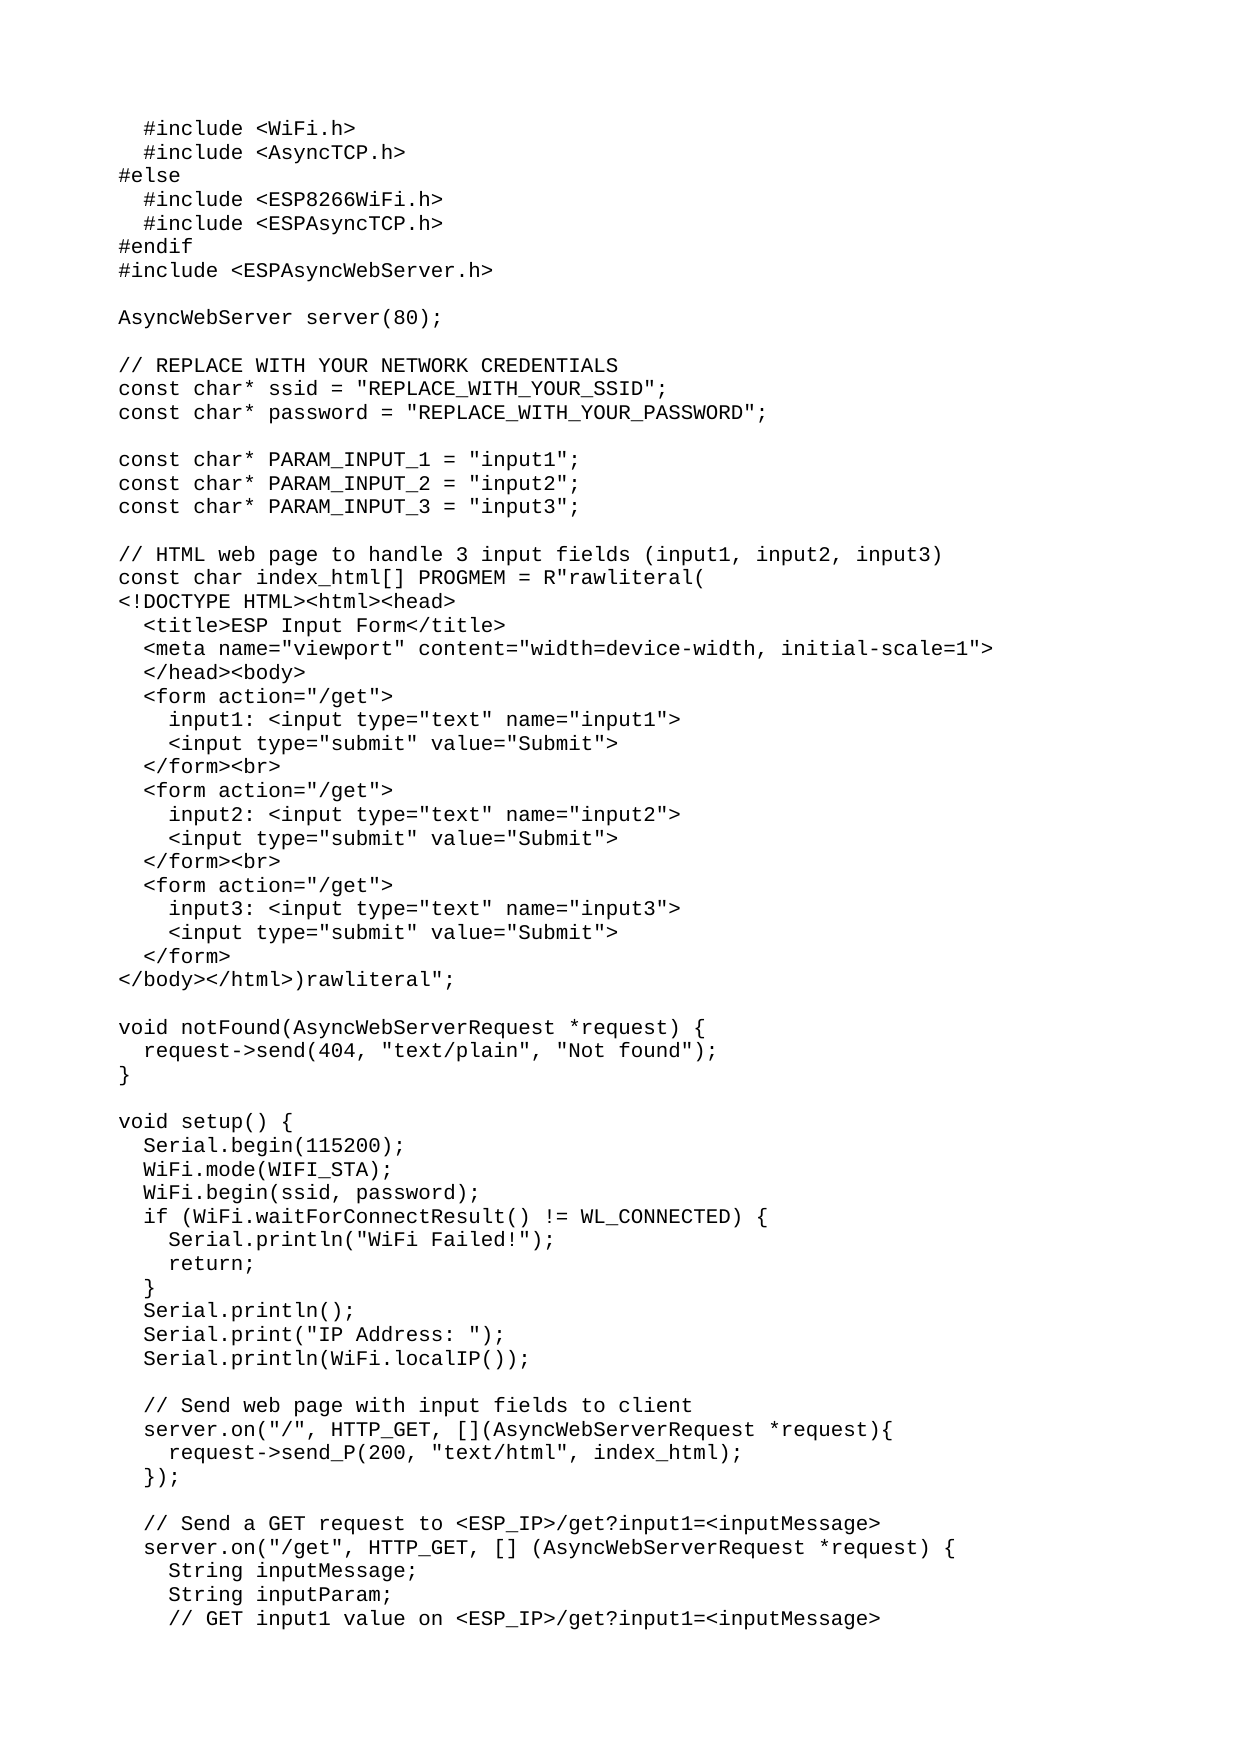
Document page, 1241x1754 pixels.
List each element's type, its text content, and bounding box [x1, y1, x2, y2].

text const char index_html[] PROGMEM = R"rawliteral( [118, 567, 1122, 591]
text <title>ESP Input Form</title> [118, 615, 1122, 638]
text void setup() { [118, 1111, 1122, 1135]
text WiFi.begin(ssid, password); [118, 1182, 1122, 1206]
text } [118, 1277, 1122, 1300]
text input2: <input type="text" name="input2"> [118, 804, 1122, 827]
text // REPLACE WITH YOUR NETWORK CREDENTIALS [118, 354, 1122, 378]
text const char* PARAM_INPUT_2 = "input2"; [118, 473, 1122, 496]
text Serial.begin(115200); [118, 1135, 1122, 1158]
text input1: <input type="text" name="input1"> [118, 709, 1122, 733]
text String inputParam; [118, 1584, 1122, 1608]
text }); [118, 1466, 1122, 1489]
text #include <ESP8266WiFi.h> [118, 189, 1122, 213]
text #endif [118, 236, 1122, 260]
text const char* PARAM_INPUT_3 = "input3"; [118, 496, 1122, 520]
text <!DOCTYPE HTML><html><head> [118, 591, 1122, 615]
text const char* password = "REPLACE_WITH_YOUR_PASSWORD"; [118, 402, 1122, 426]
text String inputMessage; [118, 1561, 1122, 1584]
text server.on("/", HTTP_GET, [](AsyncWebServerRequest *request){ [118, 1419, 1122, 1442]
text server.on("/get", HTTP_GET, [] (AsyncWebServerRequest *request) { [118, 1537, 1122, 1561]
text Serial.println(WiFi.localIP()); [118, 1348, 1122, 1371]
text if (WiFi.waitForConnectResult() != WL_CONNECTED) { [118, 1206, 1122, 1229]
text #else [118, 165, 1122, 189]
text Serial.println("WiFi Failed!"); [118, 1229, 1122, 1253]
text <form action="/get"> [118, 686, 1122, 709]
text const char* PARAM_INPUT_1 = "input1"; [118, 449, 1122, 473]
text request->send(404, "text/plain", "Not found"); [118, 1040, 1122, 1064]
text <input type="submit" value="Submit"> [118, 922, 1122, 946]
text </form> [118, 946, 1122, 969]
text request->send_P(200, "text/html", index_html); [118, 1442, 1122, 1466]
text #include <ESPAsyncTCP.h> [118, 213, 1122, 236]
text Serial.print("IP Address: "); [118, 1324, 1122, 1348]
text // GET input1 value on <ESP_IP>/get?input1=<inputMessage> [118, 1608, 1122, 1631]
text <input type="submit" value="Submit"> [118, 827, 1122, 851]
text <form action="/get"> [118, 780, 1122, 804]
text #include <WiFi.h> [118, 118, 1122, 142]
text // Send web page with input fields to client [118, 1395, 1122, 1419]
text const char* ssid = "REPLACE_WITH_YOUR_SSID"; [118, 378, 1122, 402]
text Serial.println(); [118, 1300, 1122, 1324]
text // Send a GET request to <ESP_IP>/get?input1=<inputMessage> [118, 1513, 1122, 1537]
text WiFi.mode(WIFI_STA); [118, 1158, 1122, 1182]
text <meta name="viewport" content="width=device-width, initial-scale=1"> [118, 638, 1122, 662]
text </form><br> [118, 757, 1122, 780]
text AsyncWebServer server(80); [118, 307, 1122, 331]
text // HTML web page to handle 3 input fields (input1, input2, input3) [118, 544, 1122, 567]
text } [118, 1064, 1122, 1088]
text void notFound(AsyncWebServerRequest *request) { [118, 1017, 1122, 1040]
text #include <ESPAsyncWebServer.h> [118, 260, 1122, 284]
text </body></html>)rawliteral"; [118, 969, 1122, 993]
text </form><br> [118, 851, 1122, 875]
text #include <AsyncTCP.h> [118, 142, 1122, 165]
text </head><body> [118, 662, 1122, 686]
text return; [118, 1253, 1122, 1277]
text <input type="submit" value="Submit"> [118, 733, 1122, 757]
text <form action="/get"> [118, 875, 1122, 898]
text input3: <input type="text" name="input3"> [118, 898, 1122, 922]
